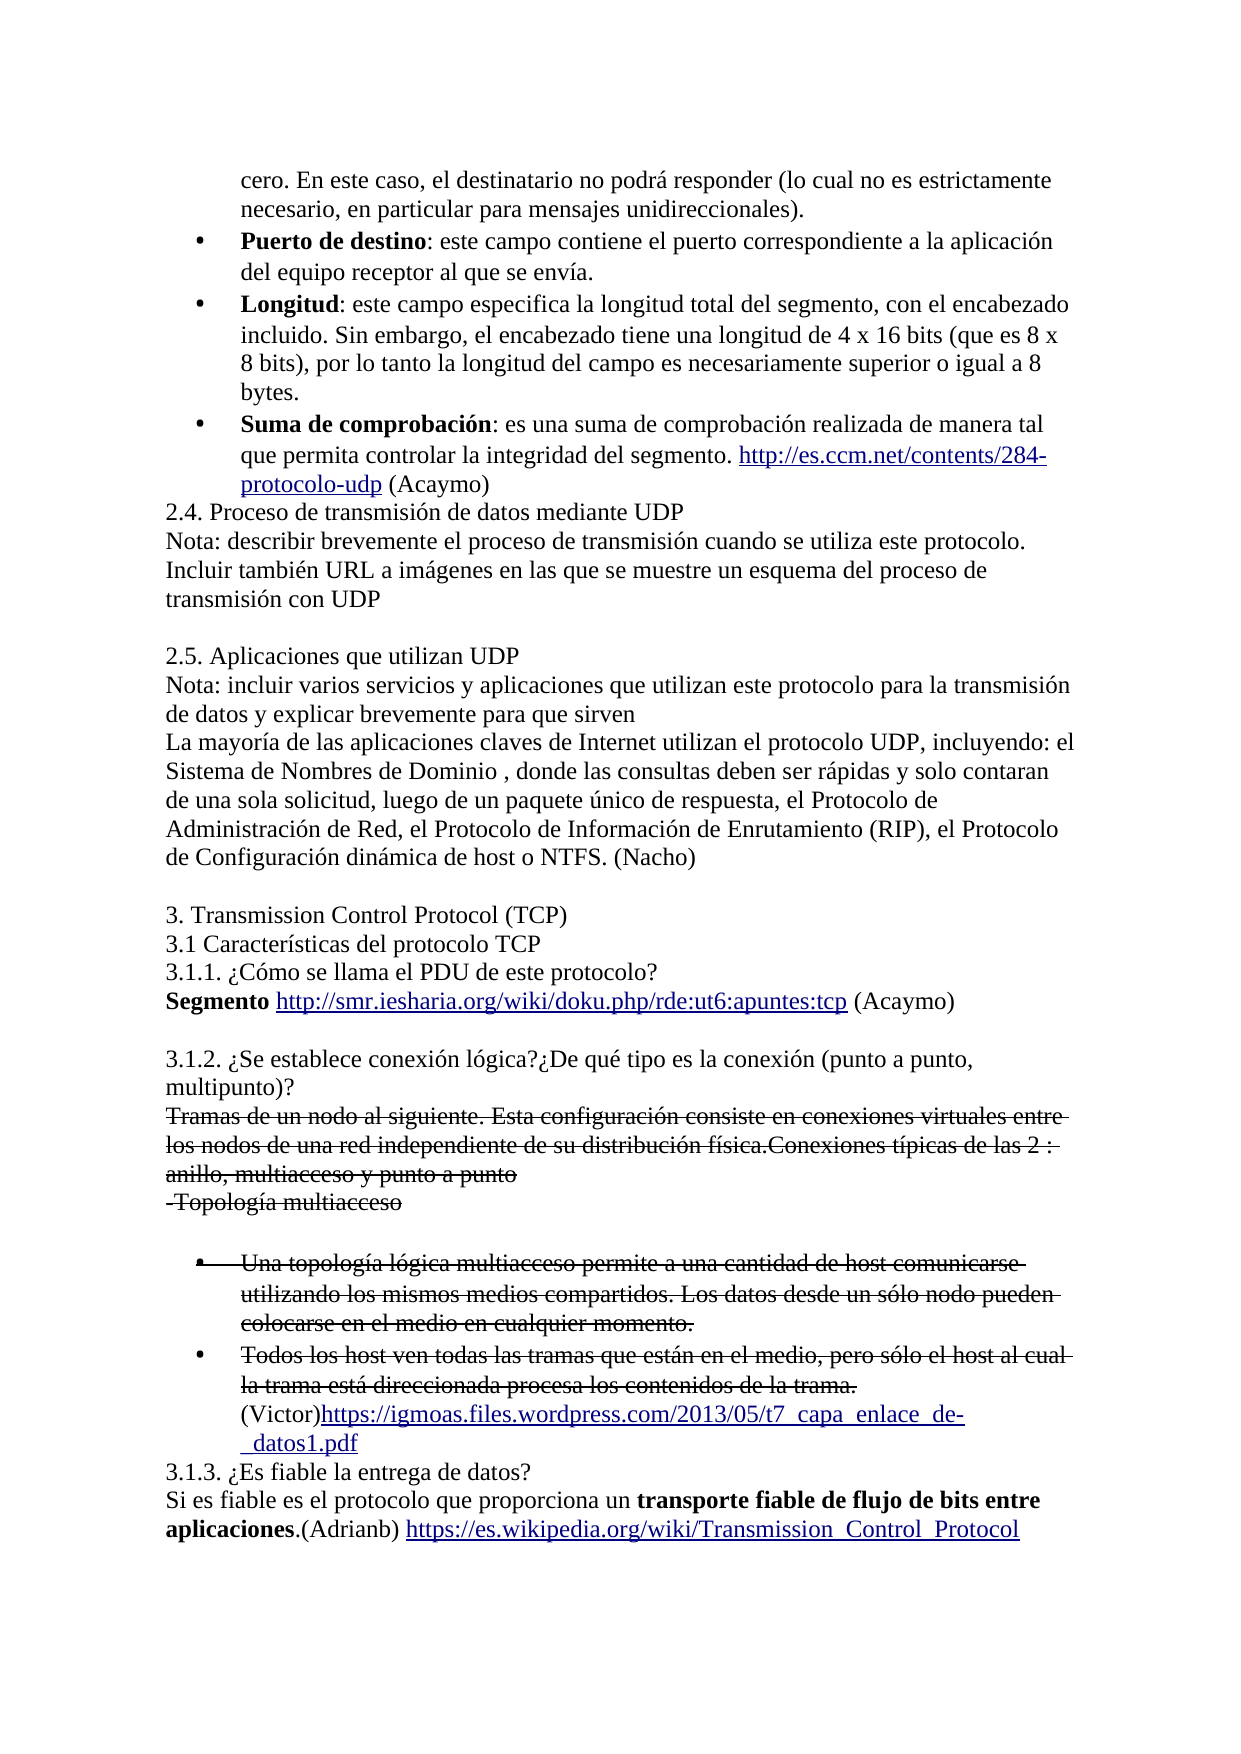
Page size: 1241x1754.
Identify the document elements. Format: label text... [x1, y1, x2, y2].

list Puerto de destino: este campo contiene el puerto correspondiente a la aplicación del equipo receptor al que se envía. [195, 223, 1075, 286]
list Todos los host ven todas las tramas que están en el medio, pero sólo el host al cual la trama está direccionada procesa los contenidos de la trama.(Victor)https://igmoas.files.wordpress.com/2013/05/t7_capa_enlace_de-_datos1.pdf [195, 1337, 1075, 1457]
list cero. En este caso, el destinatario no podrá responder (lo cual no es estrictamente necesario, en particular para mensajes unidireccionales). [195, 165, 1075, 223]
list Una topología lógica multiacceso permite a una cantidad de host comunicarse utilizando los mismos medios compartidos. Los datos desde un sólo nodo pueden colocarse en el medio en cualquier momento. [195, 1245, 1075, 1337]
text 2.4. Proceso de transmisión de datos mediante UDP Nota: describir brevemente el proceso de transmisión cuando se utiliza este protocolo. Incluir también URL a imágenes en las que se muestre un esquema del proceso de transmisión con UDP 2.5. Aplicaciones que utilizan UDP Nota: incluir varios servicios y aplicaciones que utilizan este protocolo para la transmisión de datos y explicar brevemente para que sirven La mayoría de las aplicaciones claves de Internet utilizan el protocolo UDP, incluyendo: el Sistema de Nombres de Dominio , donde las consultas deben ser rápidas y solo contaran de una sola solicitud, luego de un paquete único de respuesta, el Protocolo de Administración de Red, el Protocolo de Información de Enrutamiento (RIP), el Protocolo de Configuración dinámica de host o NTFS. (Nacho) 3. Transmission Control Protocol (TCP) 3.1 Características del protocolo TCP 3.1.1. ¿Cómo se llama el PDU de este protocolo? Segmento http://smr.iesharia.org/wiki/doku.php/rde:ut6:apuntes:tcp (Acaymo) 3.1.2. ¿Se establece conexión lógica?¿De qué tipo es la conexión (punto a punto, multipunto)? Tramas de un nodo al siguiente. Esta configuración consiste en conexiones virtuales entre los nodos de una red independiente de su distribución física.Conexiones típicas de las 2 : anillo, multiacceso y punto a punto -Topología multiacceso [165, 497, 1075, 1245]
list Suma de comprobación: es una suma de comprobación realizada de manera tal que permita controlar la integridad del segmento. http://es.ccm.net/contents/284-protocolo-udp (Acaymo) [195, 406, 1075, 497]
list Longitud: este campo especifica la longitud total del segmento, con el encabezado incluido. Sin embargo, el encabezado tiene una longitud de 4 x 16 bits (que es 8 x 8 bits), por lo tanto la longitud del campo es necesariamente superior o igual a 8 bytes. [195, 286, 1075, 406]
text 3.1.3. ¿Es fiable la entrega de datos? Si es fiable es el protocolo que proporciona un transporte fiable de flujo de bits entre aplicaciones.(Adrianb) https://es.wikipedia.org/wiki/Transmission_Control_Protocol [165, 1457, 1075, 1572]
